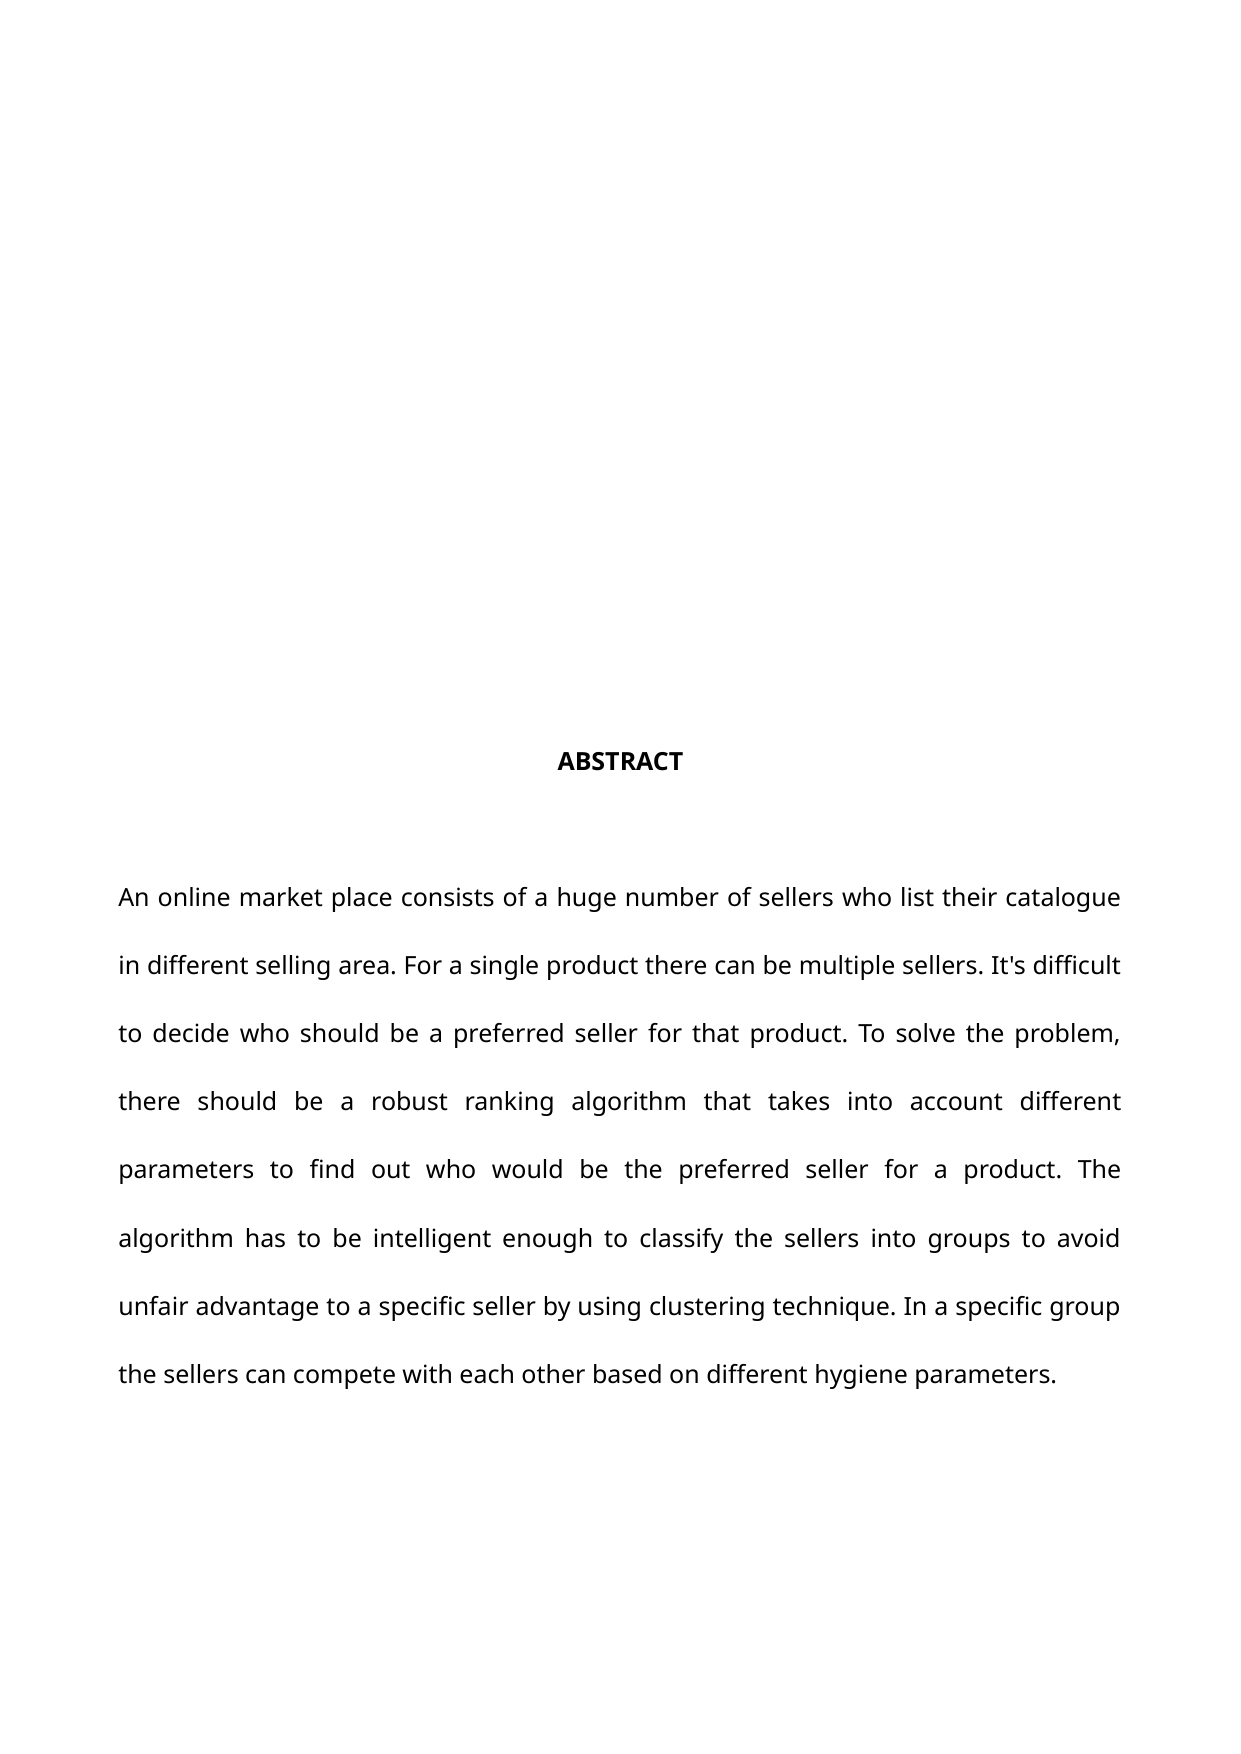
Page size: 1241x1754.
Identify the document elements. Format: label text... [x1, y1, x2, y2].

subtitle ABSTRACT [118, 743, 1122, 777]
text An online market place consists of a huge number of sellers who list their catalogue in different selling area. For a single product there can be multiple sellers. It's difficult to decide who should be a preferred seller for that product. To solve the problem, there should be a robust ranking algorithm that takes into account different parameters to find out who would be the preferred seller for a product. The algorithm has to be intelligent enough to classify the sellers into groups to avoid unfair advantage to a specific seller by using clustering technique. In a specific group the sellers can compete with each other based on different hygiene parameters. [118, 880, 1122, 1391]
